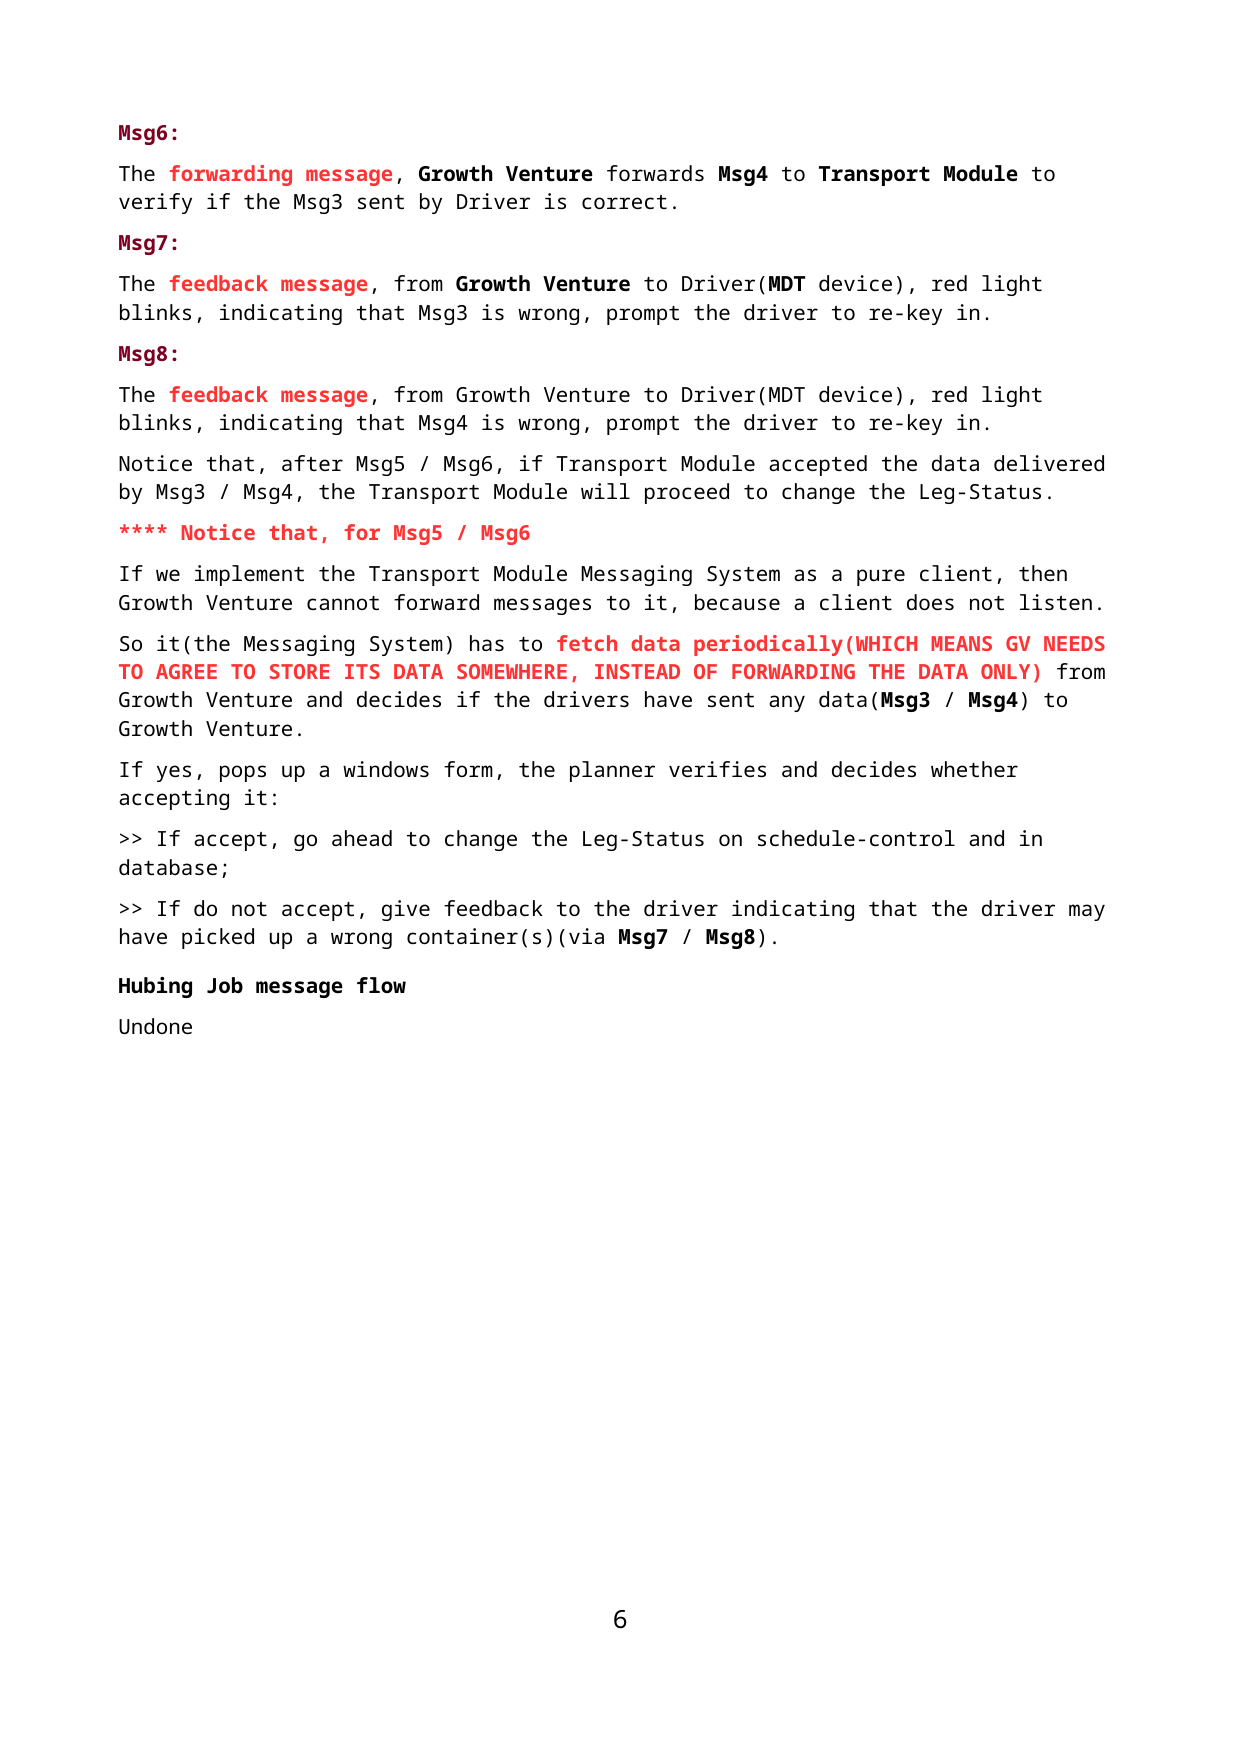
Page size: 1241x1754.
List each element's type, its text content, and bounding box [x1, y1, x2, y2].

text So it(the Messaging System) has to fetch data periodically(WHICH MEANS GV NEEDS TO AGREE TO STORE ITS DATA SOMEWHERE, INSTEAD OF FORWARDING THE DATA ONLY) from Growth Venture and decides if the drivers have sent any data(Msg3 / Msg4) to Growth Venture. [118, 629, 1122, 742]
text If yes, pops up a windows form, the planner verifies and decides whether accepting it: [118, 755, 1122, 812]
text The feedback message, from Growth Venture to Driver(MDT device), red light blinks, indicating that Msg4 is wrong, prompt the driver to re-key in. [118, 380, 1122, 437]
text **** Notice that, for Msg5 / Msg6 [118, 518, 1122, 547]
text Notice that, after Msg5 / Msg6, if Transport Module accepted the data delivered by Msg3 / Msg4, the Transport Module will proceed to change the Leg-Status. [118, 449, 1122, 506]
text >> If do not accept, give feedback to the driver indicating that the driver may have picked up a wrong container(s)(via Msg7 / Msg8). [118, 894, 1122, 951]
text If we implement the Transport Module Messaging System as a pure client, then Growth Venture cannot forward messages to it, because a client does not listen. [118, 559, 1122, 616]
text The forwarding message, Growth Venture forwards Msg4 to Transport Module to verify if the Msg3 sent by Driver is correct. [118, 159, 1122, 216]
text >> If accept, go ahead to change the Leg-Status on schedule-control and in database; [118, 824, 1122, 881]
text Msg8: [118, 339, 1122, 367]
text Undone [118, 1012, 1122, 1041]
text Msg6: [118, 118, 1122, 147]
subtitle Hubing Job message flow [118, 971, 1122, 1000]
text Msg7: [118, 228, 1122, 257]
text The feedback message, from Growth Venture to Driver(MDT device), red light blinks, indicating that Msg3 is wrong, prompt the driver to re-key in. [118, 269, 1122, 326]
